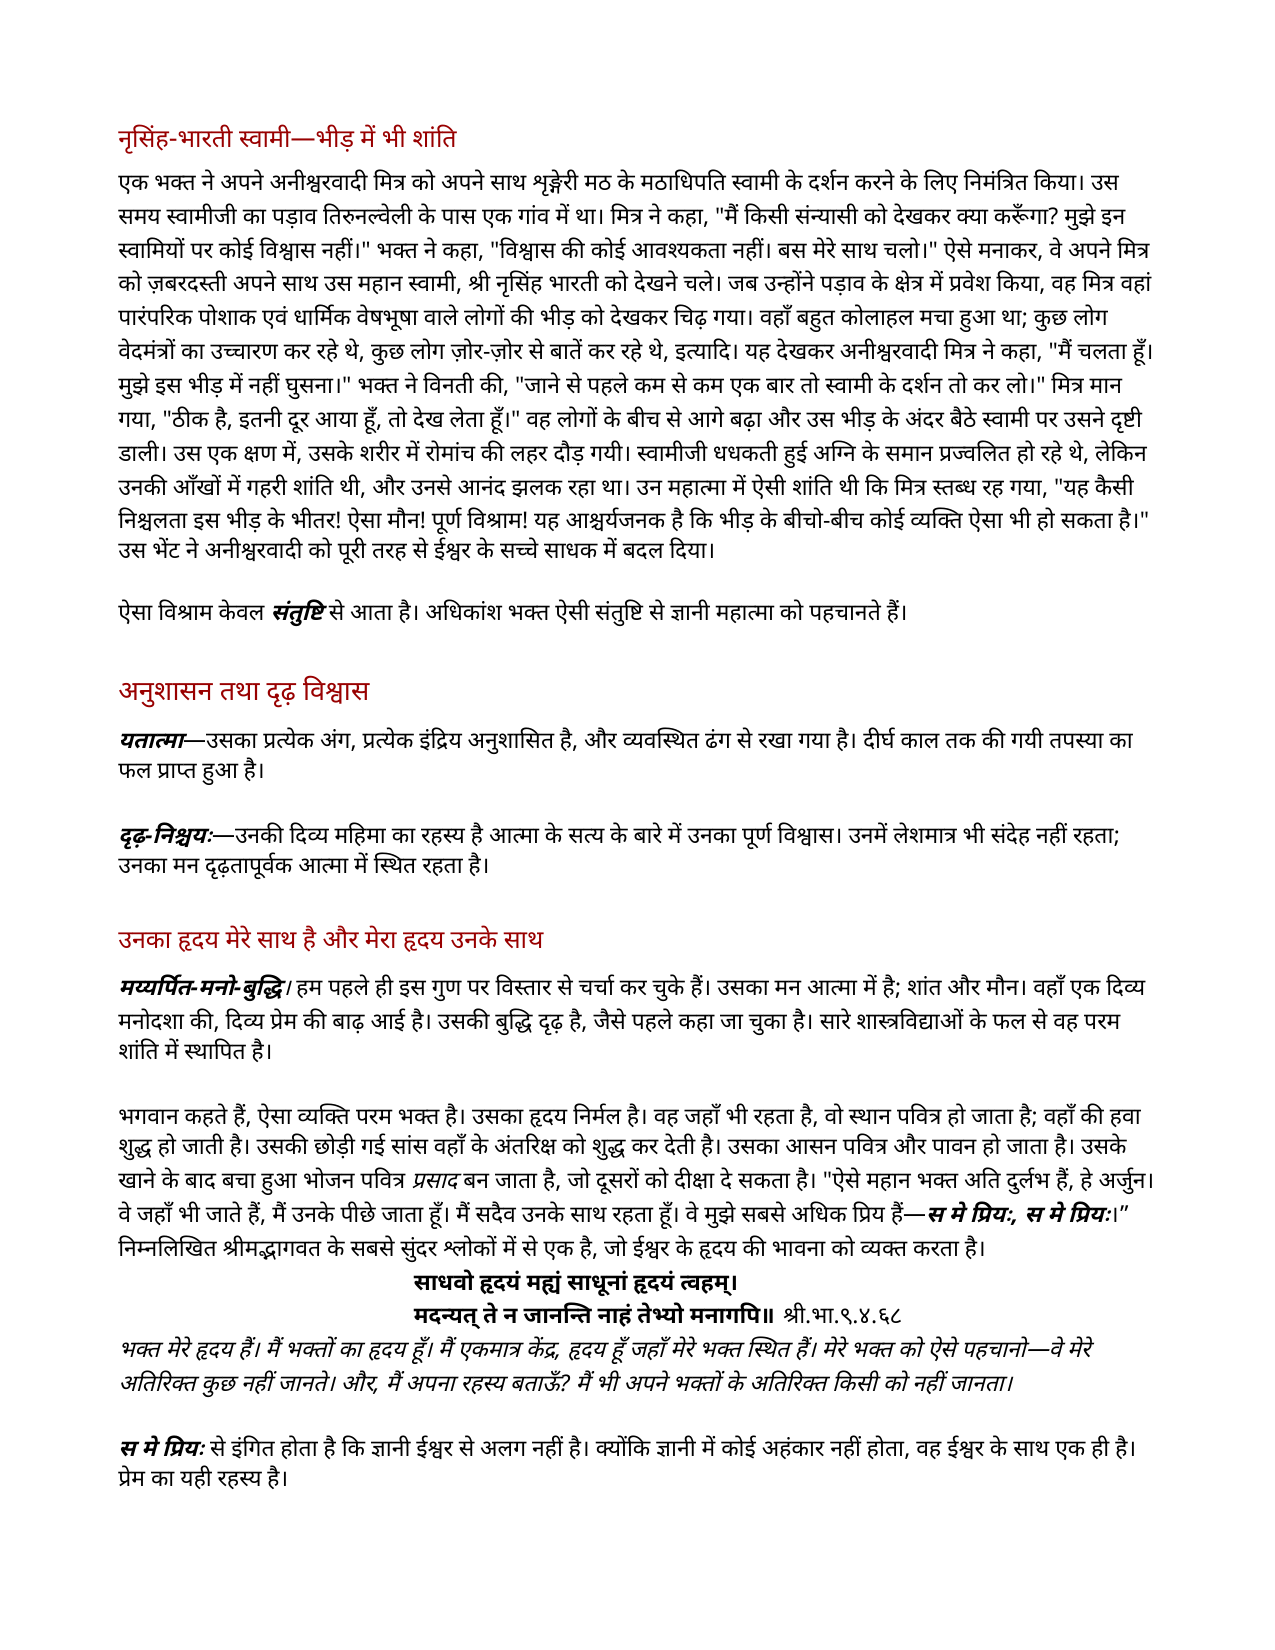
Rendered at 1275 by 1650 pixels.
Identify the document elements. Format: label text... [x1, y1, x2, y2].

text निम्नलिखित श्रीमद्भागवत के सबसे सुंदर श्लोकों में से एक है, जो ईश्वर के हृदय की भावना को व्यक्त करता है। [118, 1232, 1157, 1265]
text साधवो हृदयं मह्यं साधूनां हृदयं त्वहम्। [118, 1265, 1157, 1299]
text ऐसा विश्राम केवल संतुष्टि से आता है। अधिकांश भक्त ऐसी संतुष्टि से ज्ञानी‌ महात्मा को पहचानते हैं। [118, 599, 1157, 629]
text भगवान कहते हैं, ऐसा व्यक्ति परम भक्त है। उसका हृदय निर्मल है। वह जहाँ भी रहता है, वो स्थान पवित्र हो जाता है; वहाँ की हवा शुद्ध हो जाती है। उसकी छोड़ी गई सांस वहाँ के अंतरिक्ष को शुद्ध कर देती है। उसका आसन पवित्र और पावन हो जाता है। उसके खाने के बाद बचा हुआ भोजन पवित्र प्रसाद बन जाता है, जो दूसरों को दीक्षा दे सकता है। "ऐसे महान भक्त अति दुर्लभ हैं, हे अर्जुन। वे जहाँ भी जाते हैं, मैं उनके पीछे जाता हूँ। मैं सदैव उनके साथ रहता हूँ। वे मुझे सबसे अधिक प्रिय हैं—स मे प्रियः, स मे प्रियः।” [118, 1100, 1157, 1232]
text मय्यर्पित-मनो-बुद्धि। हम पहले ही इस गुण पर विस्तार से चर्चा कर चुके हैं। उसका मन आत्मा में है; शांत और मौन। वहाँ एक दिव्य मनोदशा की, दिव्य प्रेम की बाढ़ आई है। उसकी बुद्धि दृढ़ है, जैसे पहले कहा जा चुका है। सारे शास्त्रविद्याओं के फल से वह परम शांति में स्थापित है। [118, 971, 1157, 1069]
subtitle उनका हृदय मेरे साथ है और मेरा हृदय उनके साथ [118, 926, 1157, 959]
text प्रेम का यही रहस्य है। [118, 1466, 1157, 1496]
text भक्त मेरे हृदय हैं। मैं भक्तों का हृदय हूँ। मैं एकमात्र केंद्र, हृदय हूँ जहाँ मेरे भक्त स्थित हैं। मेरे भक्त को ऐसे पहचानो—वे मेरे अतिरिक्त कुछ नहीं जानते। और, मैं अपना रहस्य बताऊँ? मैं भी अपने भक्तों के अतिरिक्त किसी को नहीं जानता। [118, 1333, 1157, 1401]
subtitle नृसिंह-भारती स्वामी—भीड़ में भी शांति [118, 118, 1157, 157]
subtitle अनुशासन तथा दृढ़ विश्वास [118, 676, 1157, 711]
text मदन्यत् ते न जानन्ति नाहं तेभ्यो मनागपि॥ श्री.भा.९.४.६८ [118, 1299, 1157, 1333]
text यतात्मा—उसका प्रत्येक अंग, प्रत्येक इंद्रिय अनुशासित है, और व्यवस्थित ढंग से रखा गया है। दीर्घ काल तक की गयी तपस्या का फल प्राप्त हुआ है। [118, 724, 1157, 787]
text एक भक्त ने अपने अनीश्वरवादी मित्र को अपने साथ शृङ्गेरी मठ के मठाधिपति स्वामी के दर्शन करने के लिए निमंत्रित किया। उस समय स्वामीजी का पड़ाव तिरुनल्वेली के पास एक गांव में था। मित्र ने कहा, "मैं किसी संन्यासी को देखकर क्या करूँगा? मुझे इन स्वामियों पर कोई विश्वास नहीं।" भक्त ने कहा, "विश्वास की कोई आवश्यकता नहीं। बस मेरे साथ चलो।" ऐसे मनाकर, वे अपने मित्र को ज़बरदस्ती अपने साथ उस महान स्वामी, श्री नृसिंह भारती को देखने चले। जब उन्होंने पड़ाव के क्षेत्र में प्रवेश किया, वह मित्र वहां पारंपरिक पोशाक एवं धार्मिक वेषभूषा वाले लोगों की भीड़ को देखकर चिढ़ गया। वहाँ बहुत कोलाहल मचा हुआ था; कुछ लोग वेदमंत्रों का उच्चारण कर रहे थे, कुछ लोग ज़ोर-ज़ोर से बातें कर रहे थे, इत्यादि। यह देखकर अनीश्वरवादी मित्र ने कहा, "मैं चलता हूँ। मुझे इस भीड़ में नहीं घुसना।" भक्त ने विनती की, "जाने से पहले कम से कम एक बार तो स्वामी के दर्शन तो कर लो।" मित्र मान गया, "ठीक है, इतनी दूर आया हूँ, तो देख लेता हूँ।" वह लोगों के बीच से आगे बढ़ा और उस भीड़ के अंदर बैठे स्वामी पर उसने दृष्टी डाली। उस एक क्षण में, उसके शरीर में रोमांच की लहर दौड़ गयी। स्वामीजी धधकती हुई अग्नि के समान प्रज्वलित हो रहे थे, लेकिन उनकी आँखों में गहरी शांति थी, और उनसे आनंद झलक रहा था। उन महात्मा में ऐसी शांति थी कि मित्र स्तब्ध रह गया, "यह कैसी निश्चलता इस भीड़ के भीतर! ऐसा मौन! पूर्ण विश्राम! यह आश्चर्यजनक है कि भीड़ के बीचो-बीच कोई व्यक्ति ऐसा भी हो सकता है।" उस भेंट ने अनीश्वरवादी को पूरी तरह से ईश्वर के सच्चे साधक में बदल दिया। [118, 170, 1157, 568]
text दृढ़-निश्चयः—उनकी दिव्य महिमा का रहस्य है आत्मा के सत्य के बारे में उनका पूर्ण विश्वास। उनमें लेशमात्र भी संदेह नहीं रहता; उनका मन दृढ़तापूर्वक आत्मा में स्थित रहता है। [118, 819, 1157, 882]
text स मे प्रियः से इंगित होता है कि ज्ञानी ईश्वर से अलग नहीं है। क्योंकि ज्ञानी में कोई अहंकार नहीं होता, वह ईश्वर के साथ एक ही है। [118, 1432, 1157, 1466]
